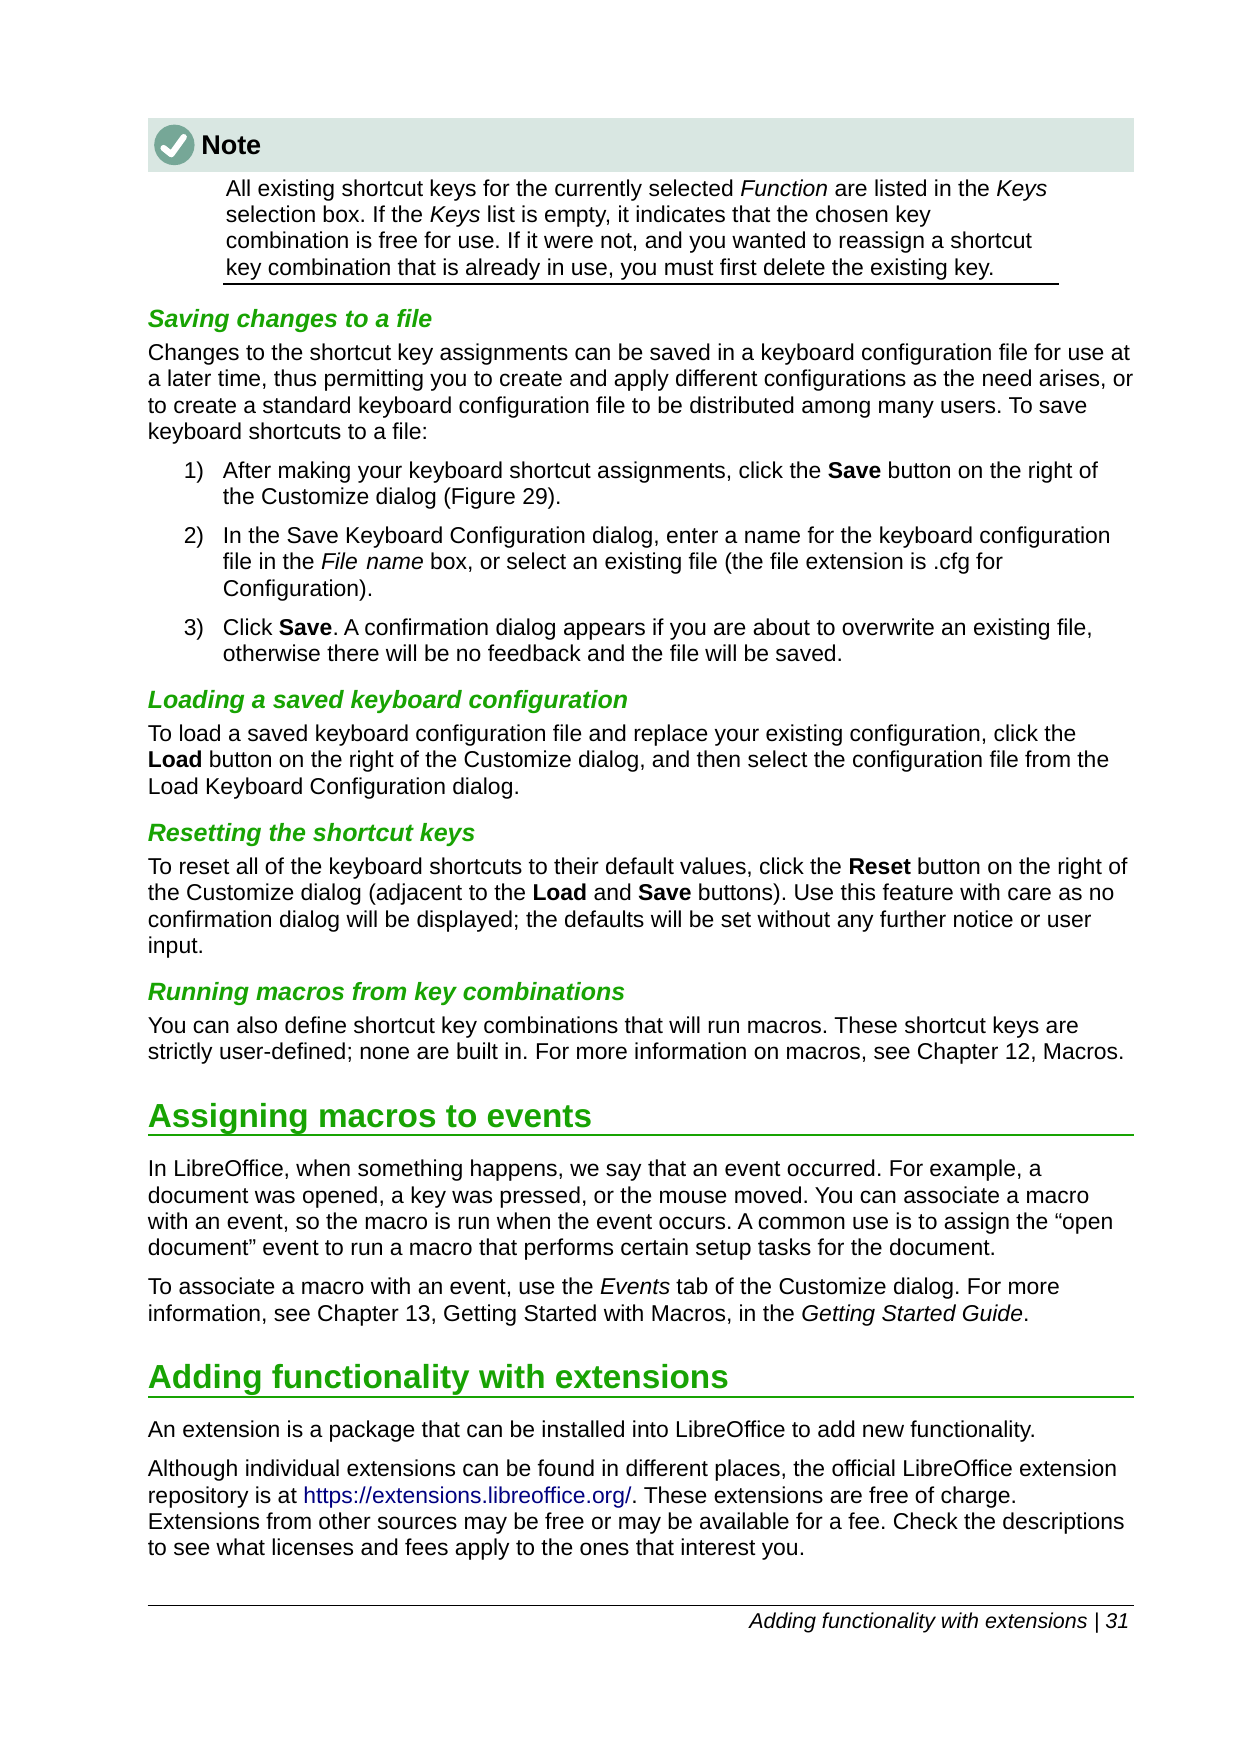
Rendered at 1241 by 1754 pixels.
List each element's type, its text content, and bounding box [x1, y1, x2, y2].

subtitle Saving changes to a file [148, 304, 1134, 333]
subtitle Resetting the shortcut keys [148, 818, 1134, 847]
list Click Save. A confirmation dialog appears if you are about to overwrite an existing file, otherwise there will be no feedback and the file will be saved. [204, 613, 1134, 666]
text You can also define shortcut key combinations that will run macros. These shortcut keys are strictly user-defined; none are built in. For more information on macros, see Chapter 12, Macros. [148, 1012, 1134, 1065]
list Changes to the shortcut key assignments can be saved in a keyboard configuration file for use at a later time, thus permitting you to create and apply different configurations as the need arises, or to create a standard keyboard configuration file to be distributed among many users. To save keyboard shortcuts to a file: [148, 339, 1134, 444]
subtitle Running macros from key combinations [148, 977, 1134, 1006]
text To reset all of the keyboard shortcuts to their default values, click the Reset button on the right of the Customize dialog (adjacent to the Load and Save buttons). Use this feature with care as no confirmation dialog will be displayed; the defaults will be set without any further notice or user input. [148, 853, 1134, 958]
text An extension is a package that can be installed into LibreOffice to add new functionality. [148, 1416, 1134, 1443]
subtitle Assigning macros to events [148, 1096, 1134, 1134]
subtitle Loading a saved keyboard configuration [148, 685, 1134, 714]
text In LibreOffice, when something happens, we say that an event occurred. For example, a document was opened, a key was pressed, or the mouse moved. You can associate a macro with an event, so the macro is run when the event occurs. A common use is to assign the “open document” event to run a macro that performs certain setup tasks for the document. [148, 1155, 1134, 1261]
subtitle Adding functionality with extensions [148, 1357, 1134, 1396]
text To load a saved keyboard configuration file and replace your existing configuration, click the Load button on the right of the Customize dialog, and then select the configuration file from the Load Keyboard Configuration dialog. [148, 720, 1134, 799]
text All existing shortcut keys for the currently selected Function are listed in the Keys selection box. If the Keys list is empty, it indicates that the chosen key combination is free for use. If it were not, and you wanted to reassign a shortcut key combination that is already in use, you must first delete the existing key. [223, 172, 1059, 283]
text To associate a macro with an event, use the Events tab of the Customize dialog. For more information, see Chapter 13, Getting Started with Macros, in the Getting Started Guide. [148, 1273, 1134, 1326]
text Although individual extensions can be found in different places, the official LibreOffice extension repository is at https://extensions.libreoffice.org/. These extensions are free of charge. Extensions from other sources may be free or may be available for a fee. Check the descriptions to see what licenses and fees apply to the ones that interest you. [148, 1455, 1134, 1561]
list In the Save Keyboard Configuration dialog, enter a name for the keyboard configuration file in the File name box, or select an existing file (the file extension is .cfg for Configuration). [204, 522, 1134, 601]
subtitle Note [148, 118, 1134, 172]
list After making your keyboard shortcut assignments, click the Save button on the right of the Customize dialog (Figure 29). [204, 457, 1134, 509]
